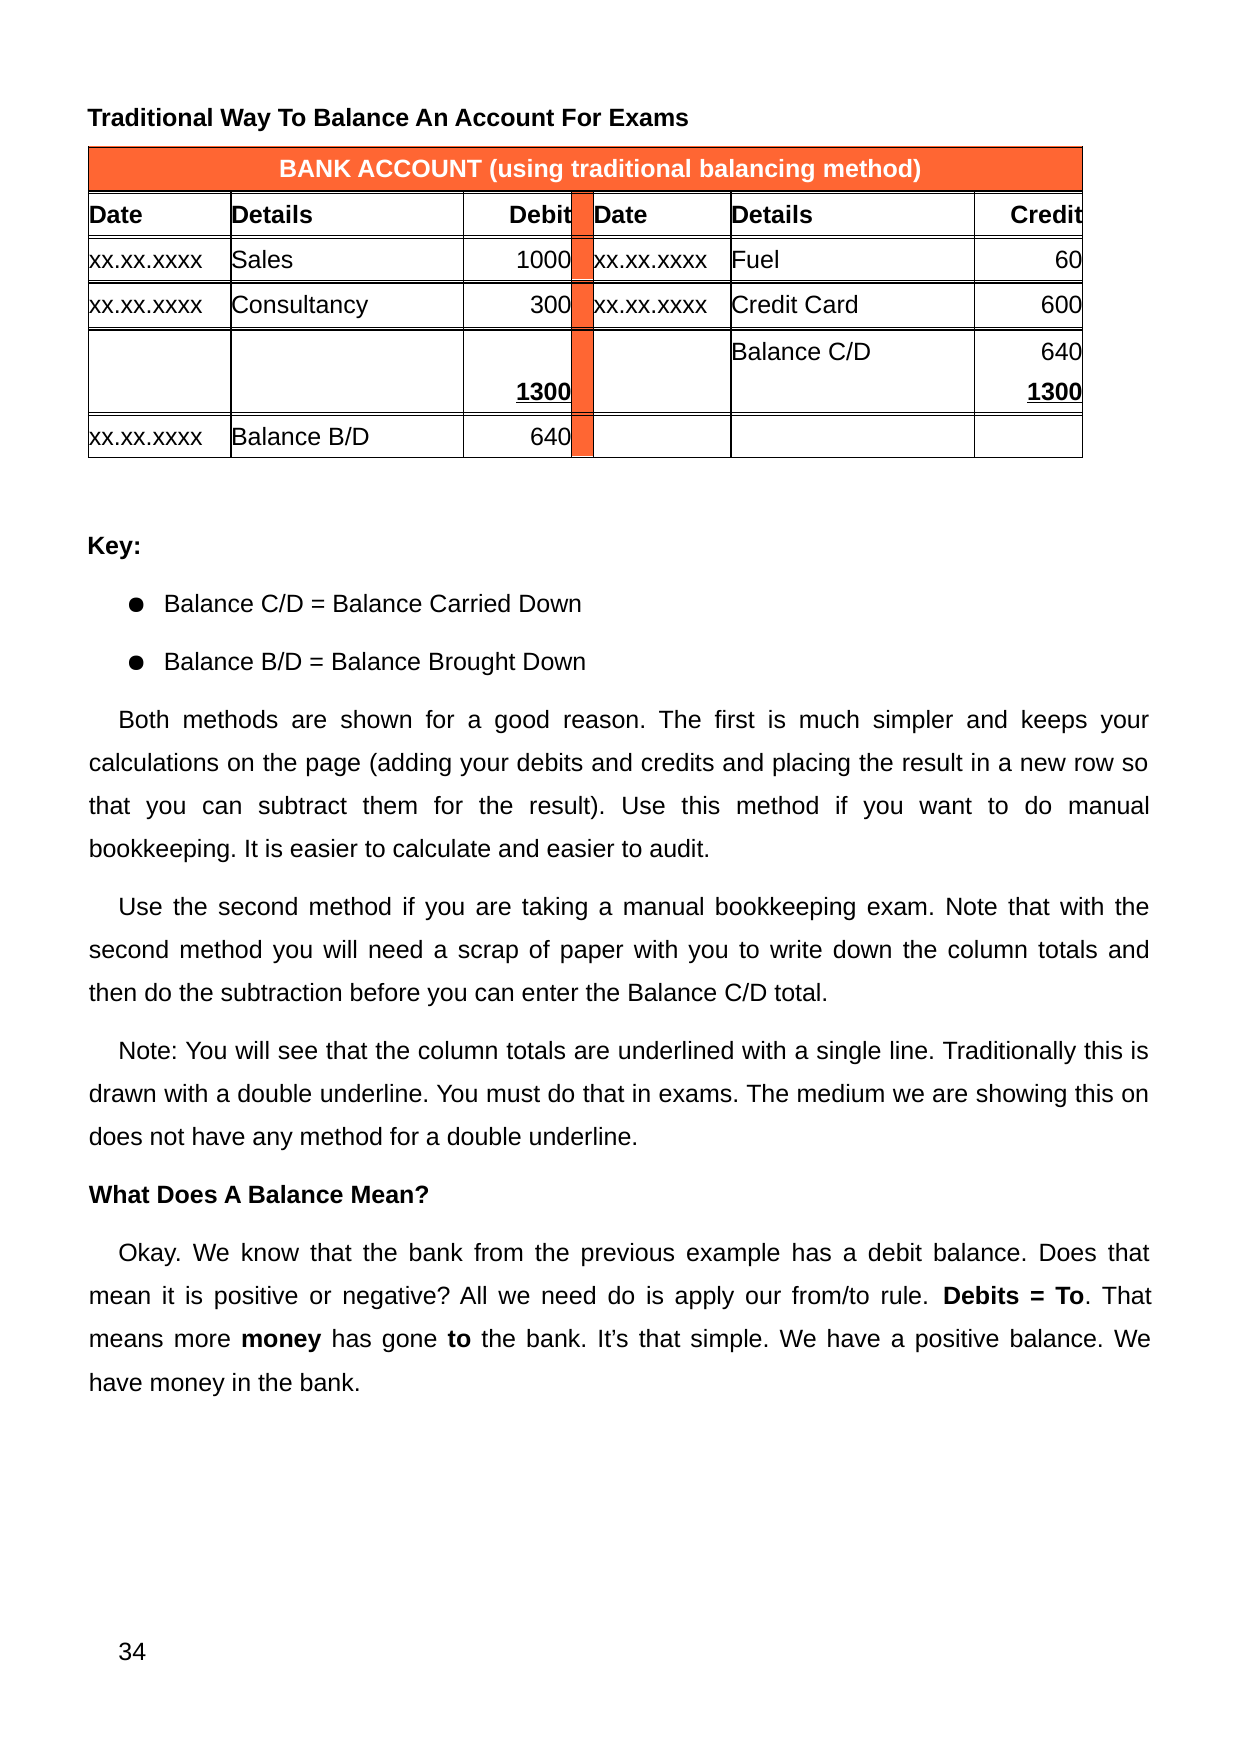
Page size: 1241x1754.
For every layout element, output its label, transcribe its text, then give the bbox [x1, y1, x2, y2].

table_header BANK ACCOUNT (using traditional balancing method) [89, 148, 1082, 190]
text Okay. We know that the bank from the previous example has a debit balance. Does that mean it is positive or negative? All we need do is apply our from/to rule. Debits = To. That means more money has gone to the bank. It’s that simple. We have a positive balance. We have money in the bank. [88, 1238, 1152, 1396]
table_cell Date [594, 194, 730, 235]
table_cell Details [732, 194, 974, 235]
text Use the second method if you are taking a manual bookkeeping exam. Note that with the second method you will need a scrap of paper with you to write down the column totals and then do the subtraction before you can enter the Balance C/D total. [88, 892, 1152, 1007]
table_cell [975, 416, 1082, 456]
table_cell [732, 416, 974, 456]
table_cell Sales [232, 239, 463, 279]
table_cell 600 [975, 284, 1082, 326]
table_cell xx.xx.xxxx [89, 284, 230, 326]
table_cell Credit [975, 194, 1082, 235]
table_cell [464, 331, 571, 371]
table_cell [232, 371, 463, 412]
text Both methods are shown for a good reason. The first is much simpler and keeps your calculations on the page (adding your debits and credits and placing the result in a new row so that you can subtract them for the result). Use this method if you want to do manual bookkeeping. It is easier to calculate and easier to audit. [88, 705, 1152, 863]
table_cell Consultancy [232, 284, 463, 326]
table_cell Balance B/D [232, 416, 463, 456]
list Balance B/D = Balance Brought Down [126, 647, 1152, 676]
table_cell Debit [464, 194, 571, 235]
table_cell [572, 371, 593, 412]
table_cell [232, 331, 463, 371]
table_cell [594, 416, 730, 456]
table_cell xx.xx.xxxx [89, 239, 230, 279]
table_cell [572, 239, 593, 279]
table_cell [89, 371, 230, 412]
table_cell [594, 331, 730, 371]
table_cell xx.xx.xxxx [594, 239, 730, 279]
table_cell [732, 371, 974, 412]
table_cell 1300 [464, 371, 571, 412]
table_cell Credit Card [732, 284, 974, 326]
list Balance C/D = Balance Carried Down [126, 589, 1152, 617]
text Traditional Way To Balance An Account For Exams [87, 103, 1152, 132]
table_cell 1300 [975, 371, 1082, 412]
table_cell Date [89, 194, 230, 235]
text Note: You will see that the column totals are underlined with a single line. Traditionally this is drawn with a double underline. You must do that in exams. The medium we are showing this on does not have any method for a double underline. [88, 1036, 1152, 1151]
table_cell [572, 416, 593, 456]
table_cell [572, 194, 593, 235]
table_cell [572, 331, 593, 371]
table_cell 60 [975, 239, 1082, 279]
text What Does A Balance Mean? [88, 1180, 1152, 1209]
text Key: [87, 531, 1152, 559]
table_cell 640 [464, 416, 571, 456]
table_cell 300 [464, 284, 571, 326]
table_cell 1000 [464, 239, 571, 279]
table_cell xx.xx.xxxx [594, 284, 730, 326]
table_cell xx.xx.xxxx [89, 416, 230, 456]
table_cell [594, 371, 730, 412]
table_cell Balance C/D [732, 331, 974, 371]
table_cell Details [232, 194, 463, 235]
table_cell [572, 284, 593, 326]
table_cell 640 [975, 331, 1082, 371]
table_cell [89, 331, 230, 371]
table_cell Fuel [732, 239, 974, 279]
